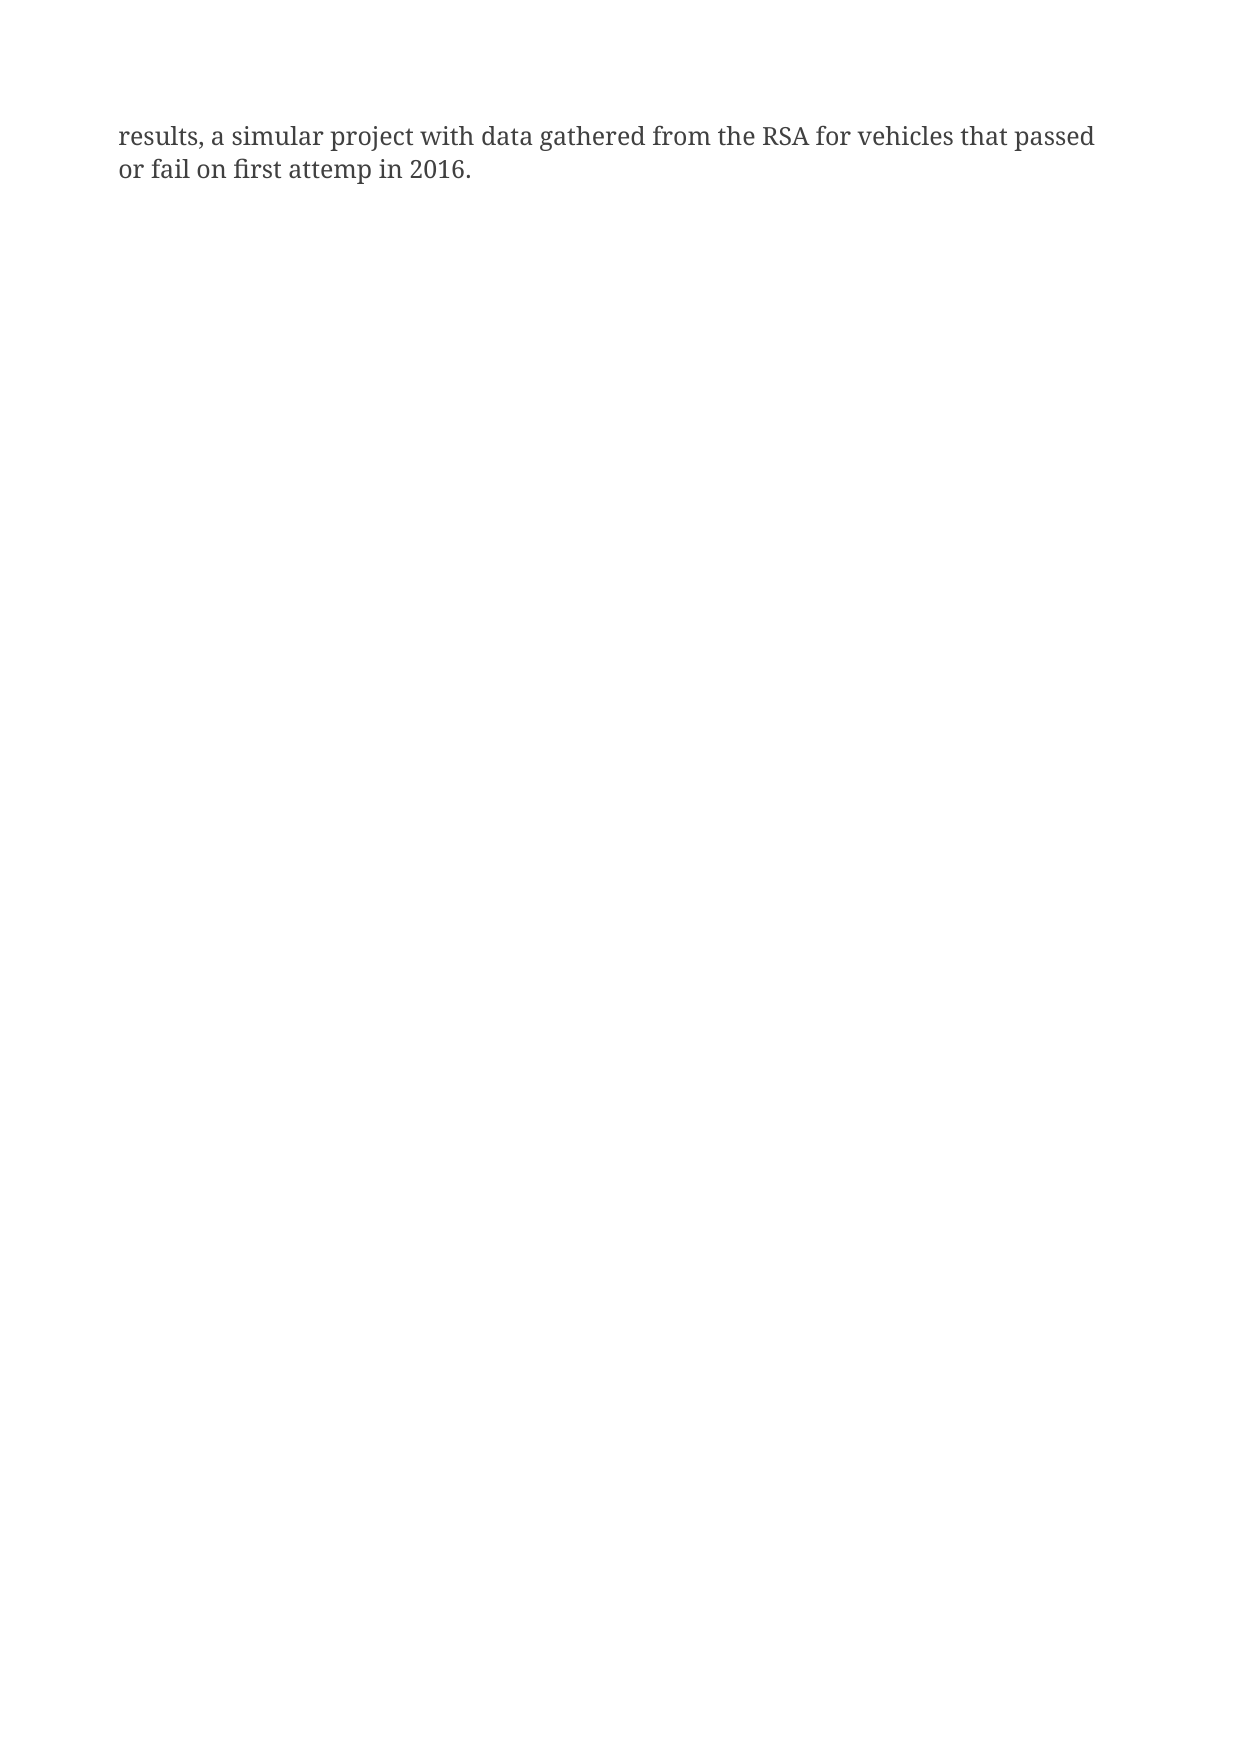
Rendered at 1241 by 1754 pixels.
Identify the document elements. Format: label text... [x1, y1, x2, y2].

text results, a simular project with data gathered from the RSA for vehicles that passed or fail on first attemp in 2016. [118, 118, 1122, 186]
